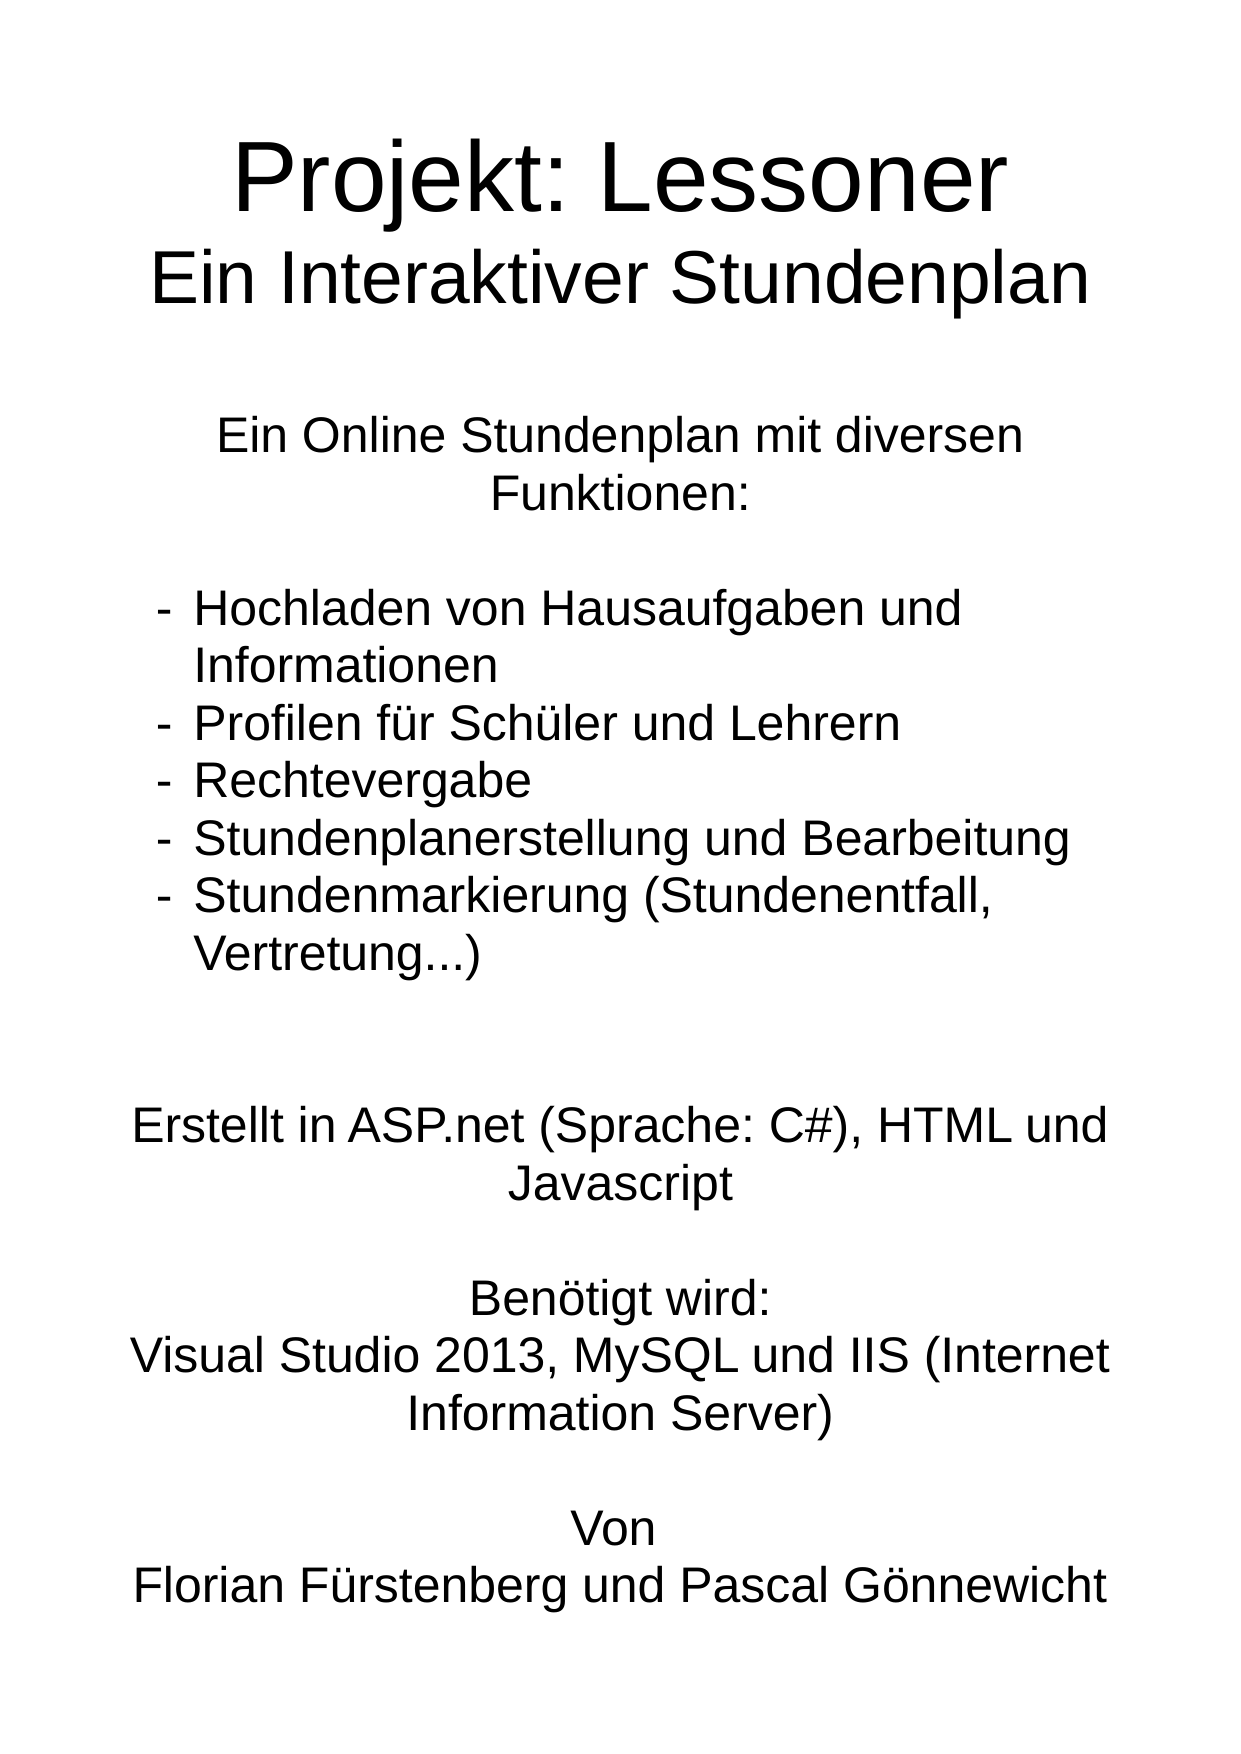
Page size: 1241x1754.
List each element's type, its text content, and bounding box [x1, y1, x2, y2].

text Erstellt in ASP.net (Sprache: C#), HTML und Javascript [118, 1096, 1122, 1211]
text Benötigt wird: [118, 1268, 1122, 1326]
list Profilen für Schüler und Lehrern [156, 693, 1122, 751]
list Stundenmarkierung (Stundenentfall, Vertretung...) [156, 866, 1122, 981]
text Florian Fürstenberg und Pascal Gönnewicht [118, 1556, 1122, 1613]
text Projekt: Lessoner [118, 118, 1122, 233]
list Rechtevergabe [156, 751, 1122, 808]
list Stundenplanerstellung und Bearbeitung [156, 808, 1122, 866]
text Ein Interaktiver Stundenplan [118, 233, 1122, 319]
list Hochladen von Hausaufgaben und Informationen [156, 578, 1122, 693]
text Visual Studio 2013, MySQL und IIS (Internet Information Server) [118, 1326, 1122, 1441]
text Ein Online Stundenplan mit diversen Funktionen: [118, 406, 1122, 521]
text Von [118, 1498, 1122, 1556]
